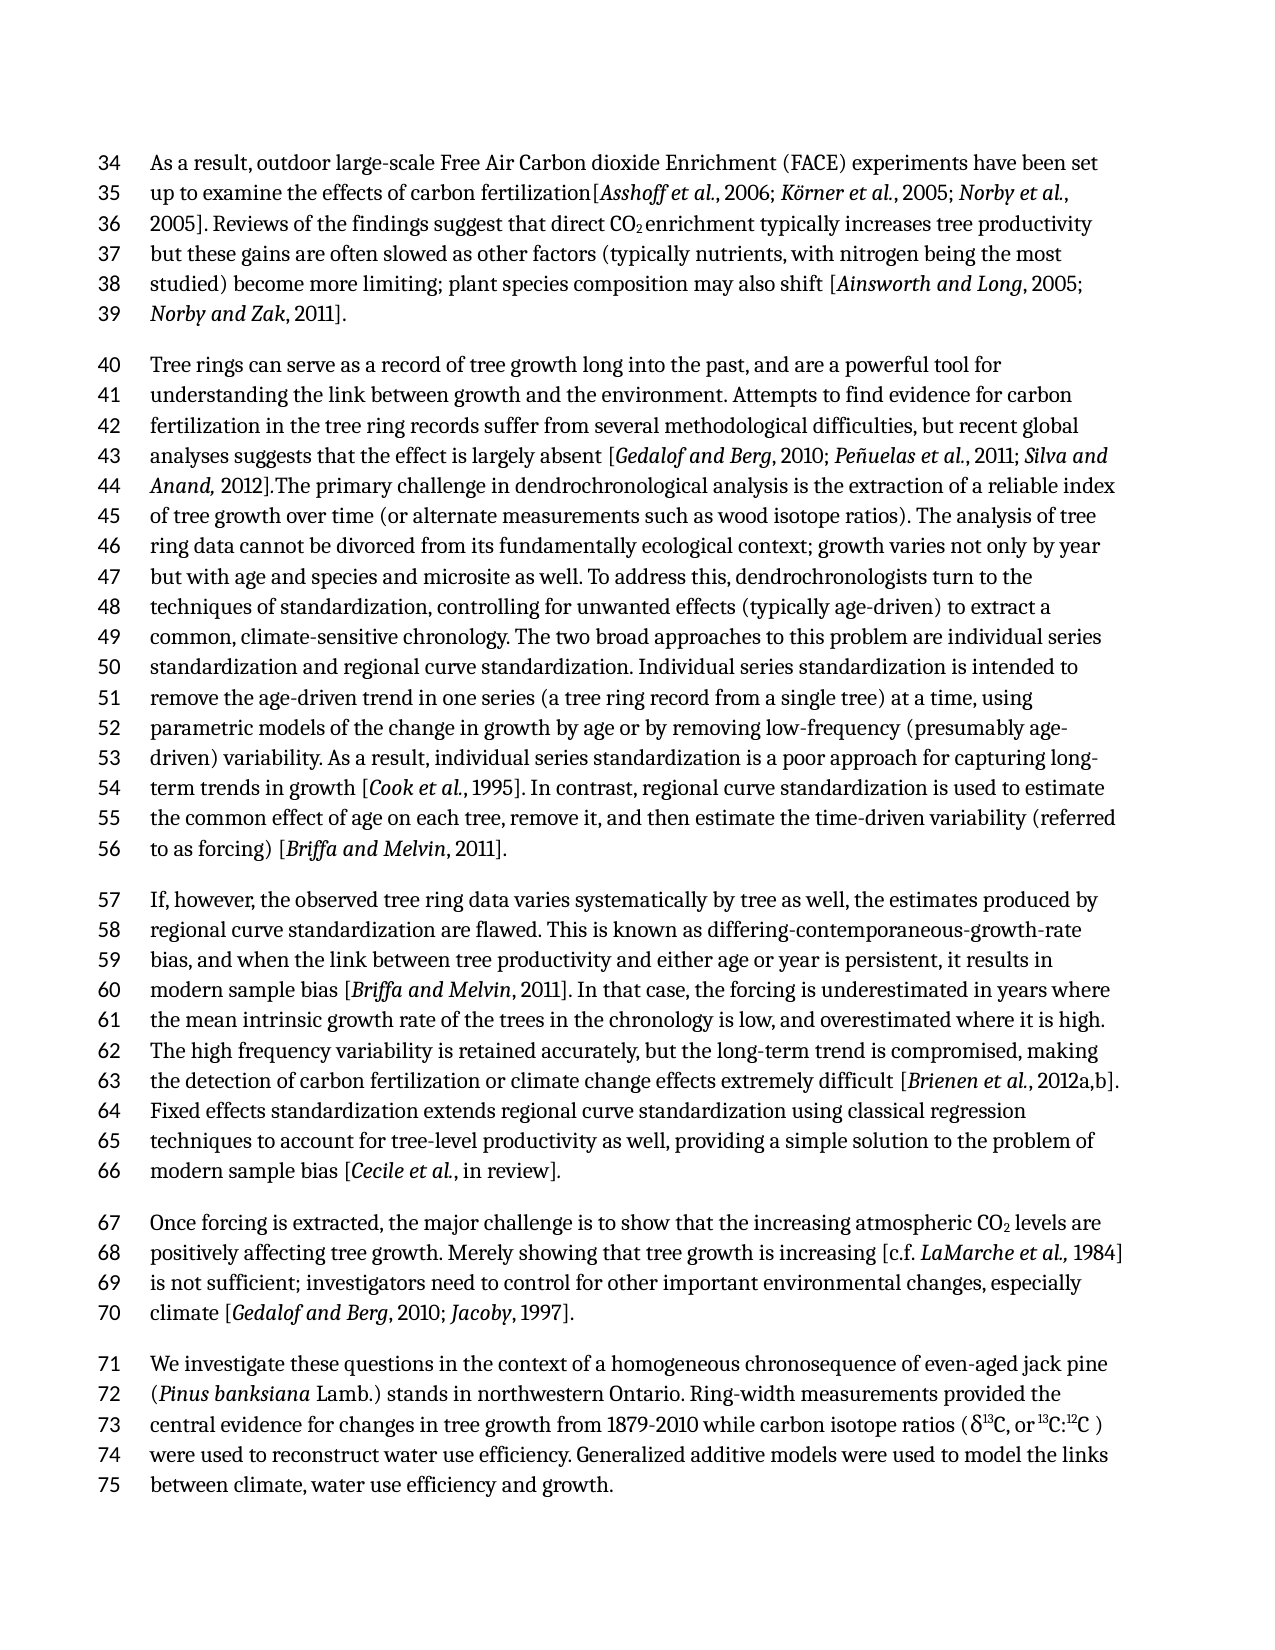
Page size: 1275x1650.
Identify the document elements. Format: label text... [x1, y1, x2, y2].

text As a result, outdoor large-scale Free Air Carbon dioxide Enrichment (FACE) experiments have been set up to examine the effects of carbon fertilization[Asshoff et al., 2006; Körner et al., 2005; Norby et al., 2005]. Reviews of the findings suggest that direct CO2 enrichment typically increases tree productivity but these gains are often slowed as other factors (typically nutrients, with nitrogen being the most studied) become more limiting; plant species composition may also shift [Ainsworth and Long, 2005; Norby and Zak, 2011]. [150, 150, 1125, 327]
text Tree rings can serve as a record of tree growth long into the past, and are a powerful tool for understanding the link between growth and the environment. Attempts to find evidence for carbon fertilization in the tree ring records suffer from several methodological difficulties, but recent global analyses suggests that the effect is largely absent [Gedalof and Berg, 2010; Peñuelas et al., 2011; Silva and Anand, 2012].The primary challenge in dendrochronological analysis is the extraction of a reliable index of tree growth over time (or alternate measurements such as wood isotope ratios). The analysis of tree ring data cannot be divorced from its fundamentally ecological context; growth varies not only by year but with age and species and microsite as well. To address this, dendrochronologists turn to the techniques of standardization, controlling for unwanted effects (typically age-driven) to extract a common, climate-sensitive chronology. The two broad approaches to this problem are individual series standardization and regional curve standardization. Individual series standardization is intended to remove the age-driven trend in one series (a tree ring record from a single tree) at a time, using parametric models of the change in growth by age or by removing low-frequency (presumably age-driven) variability. As a result, individual series standardization is a poor approach for capturing long-term trends in growth [Cook et al., 1995]. In contrast, regional curve standardization is used to estimate the common effect of age on each tree, remove it, and then estimate the time-driven variability (referred to as forcing) [Briffa and Melvin, 2011]. [150, 352, 1125, 862]
text Once forcing is extracted, the major challenge is to show that the increasing atmospheric CO2 levels are positively affecting tree growth. Merely showing that tree growth is increasing [c.f. LaMarche et al., 1984] is not sufficient; investigators need to control for other important environmental changes, especially climate [Gedalof and Berg, 2010; Jacoby, 1997]. [150, 1209, 1125, 1326]
text We investigate these questions in the context of a homogeneous chronosequence of even-aged jack pine (Pinus banksiana Lamb.) stands in northwestern Ontario. Ring-width measurements provided the central evidence for changes in tree growth from 1879-2010 while carbon isotope ratios (δ13C, or 13C:12C ) were used to reconstruct water use efficiency. Generalized additive models were used to model the links between climate, water use efficiency and growth. [150, 1351, 1125, 1498]
text If, however, the observed tree ring data varies systematically by tree as well, the estimates produced by regional curve standardization are flawed. This is known as differing-contemporaneous-growth-rate bias, and when the link between tree productivity and either age or year is persistent, it results in modern sample bias [Briffa and Melvin, 2011]. In that case, the forcing is underestimated in years where the mean intrinsic growth rate of the trees in the chronology is low, and overestimated where it is high. The high frequency variability is retained accurately, but the long-term trend is compromised, making the detection of carbon fertilization or climate change effects extremely difficult [Brienen et al., 2012a,b]. Fixed effects standardization extends regional curve standardization using classical regression techniques to account for tree-level productivity as well, providing a simple solution to the problem of modern sample bias [Cecile et al., in review]. [150, 886, 1125, 1185]
